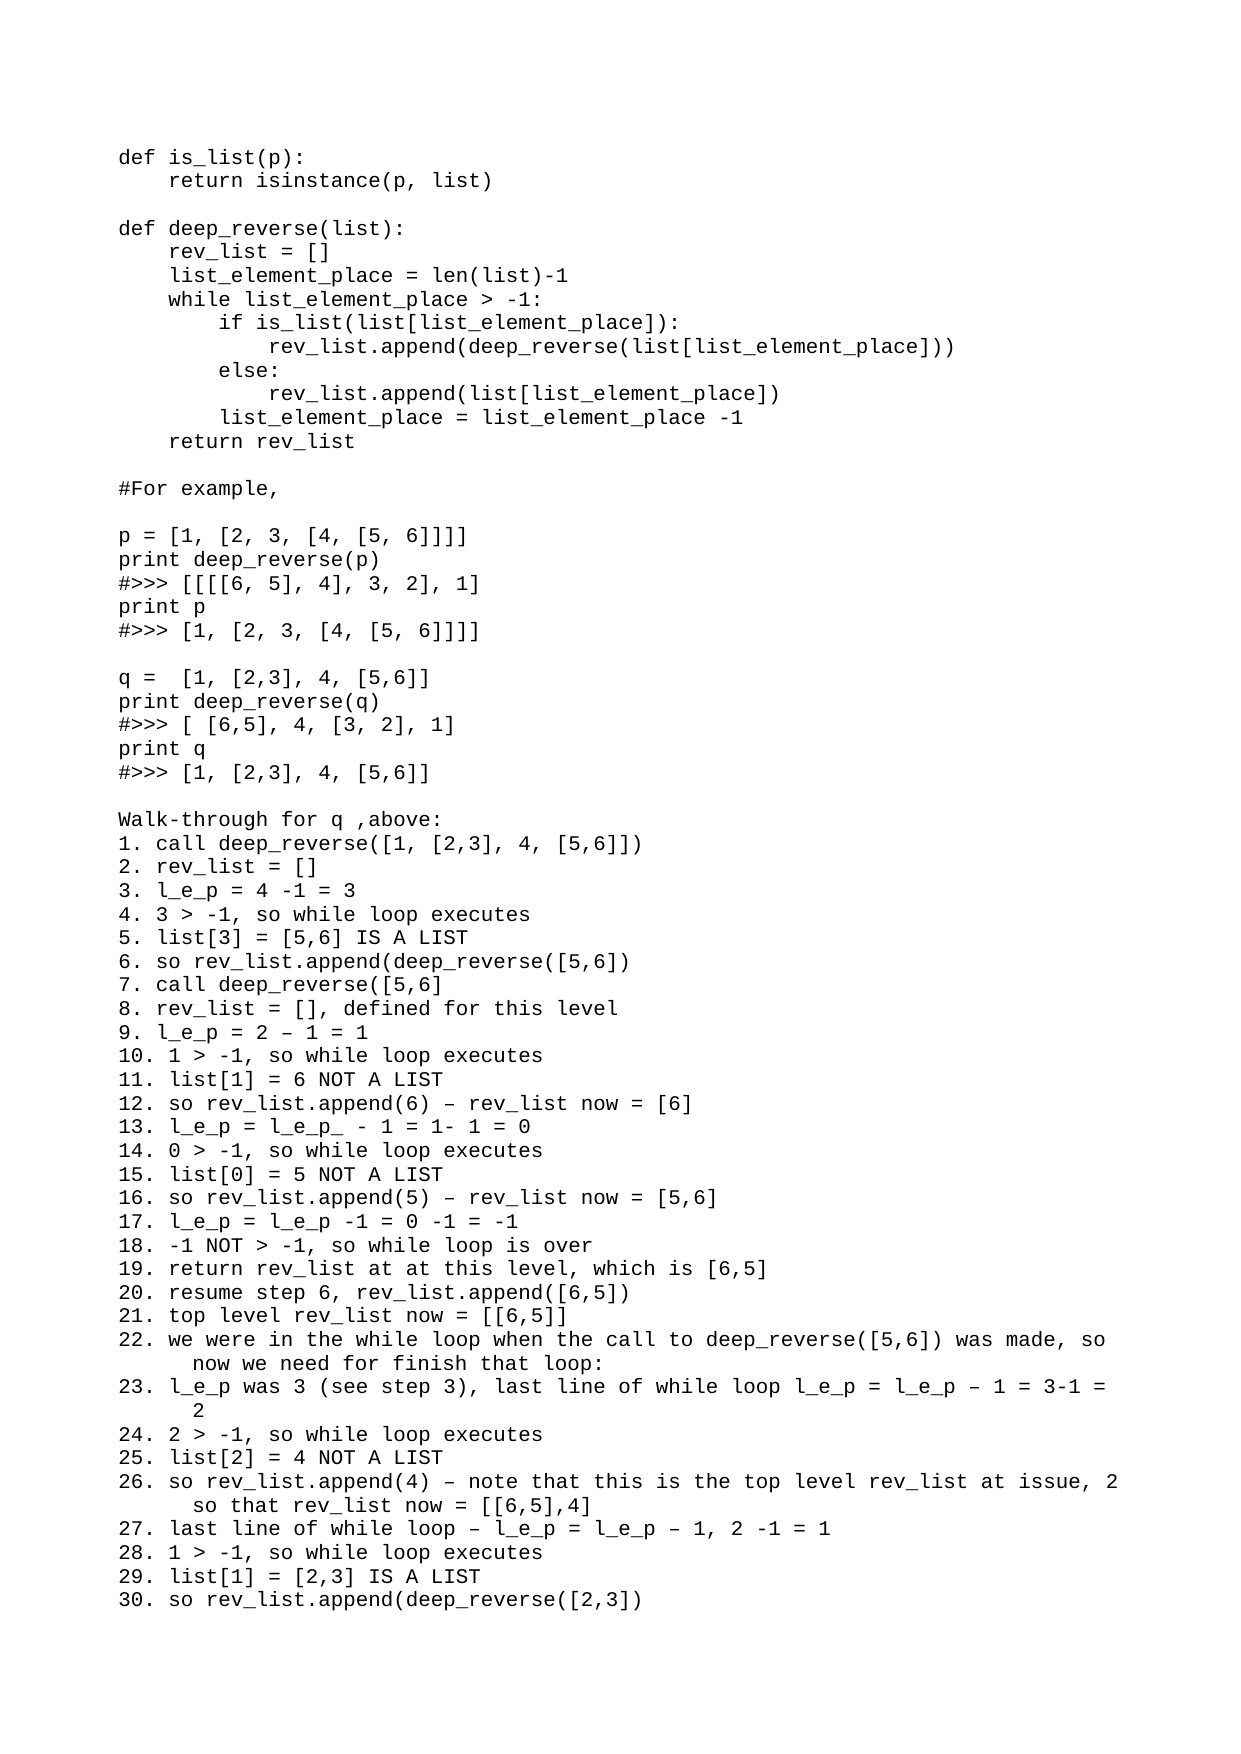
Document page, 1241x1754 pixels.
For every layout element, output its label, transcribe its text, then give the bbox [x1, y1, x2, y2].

text 30. so rev_list.append(deep_reverse([2,3]) [118, 1589, 1122, 1613]
text rev_list = [] [118, 241, 1122, 265]
text 17. l_e_p = l_e_p -1 = 0 -1 = -1 [118, 1211, 1122, 1234]
text 25. list[2] = 4 NOT A LIST [118, 1447, 1122, 1471]
text list_element_place = len(list)-1 [118, 265, 1122, 289]
text 9. l_e_p = 2 – 1 = 1 [118, 1022, 1122, 1045]
text print p [118, 596, 1122, 620]
text 14. 0 > -1, so while loop executes [118, 1140, 1122, 1164]
text 22. we were in the while loop when the call to deep_reverse([5,6]) was made, so now we need for finish that loop: [118, 1329, 1122, 1376]
text 16. so rev_list.append(5) – rev_list now = [5,6] [118, 1187, 1122, 1211]
text 27. last line of while loop – l_e_p = l_e_p – 1, 2 -1 = 1 [118, 1518, 1122, 1542]
text 3. l_e_p = 4 -1 = 3 [118, 880, 1122, 903]
text print q [118, 738, 1122, 762]
text 11. list[1] = 6 NOT A LIST [118, 1069, 1122, 1093]
text 12. so rev_list.append(6) – rev_list now = [6] [118, 1093, 1122, 1116]
text 29. list[1] = [2,3] IS A LIST [118, 1566, 1122, 1589]
text #>>> [ [6,5], 4, [3, 2], 1] [118, 714, 1122, 738]
text def deep_reverse(list): [118, 218, 1122, 241]
text 7. call deep_reverse([5,6] [118, 974, 1122, 998]
text #>>> [1, [2,3], 4, [5,6]] [118, 762, 1122, 785]
text return isinstance(p, list) [118, 171, 1122, 194]
text p = [1, [2, 3, [4, [5, 6]]]] [118, 525, 1122, 549]
text 6. so rev_list.append(deep_reverse([5,6]) [118, 951, 1122, 974]
text while list_element_place > -1: [118, 289, 1122, 312]
text return rev_list [118, 431, 1122, 454]
text 18. -1 NOT > -1, so while loop is over [118, 1234, 1122, 1258]
text 4. 3 > -1, so while loop executes [118, 903, 1122, 927]
text q = [1, [2,3], 4, [5,6]] [118, 667, 1122, 691]
text list_element_place = list_element_place -1 [118, 407, 1122, 431]
text rev_list.append(list[list_element_place]) [118, 383, 1122, 407]
text 10. 1 > -1, so while loop executes [118, 1045, 1122, 1069]
text #>>> [[[[6, 5], 4], 3, 2], 1] [118, 572, 1122, 596]
text else: [118, 360, 1122, 383]
text 23. l_e_p was 3 (see step 3), last line of while loop l_e_p = l_e_p – 1 = 3-1 = 2 [118, 1376, 1122, 1424]
text 15. list[0] = 5 NOT A LIST [118, 1164, 1122, 1187]
text 5. list[3] = [5,6] IS A LIST [118, 927, 1122, 951]
text if is_list(list[list_element_place]): [118, 312, 1122, 336]
text Walk-through for q ,above: [118, 809, 1122, 833]
text 19. return rev_list at at this level, which is [6,5] [118, 1258, 1122, 1282]
text 13. l_e_p = l_e_p_ - 1 = 1- 1 = 0 [118, 1116, 1122, 1140]
text 1. call deep_reverse([1, [2,3], 4, [5,6]]) [118, 833, 1122, 856]
text 8. rev_list = [], defined for this level [118, 998, 1122, 1022]
text def is_list(p): [118, 147, 1122, 171]
text print deep_reverse(p) [118, 549, 1122, 572]
text 2. rev_list = [] [118, 856, 1122, 880]
text #>>> [1, [2, 3, [4, [5, 6]]]] [118, 620, 1122, 643]
text 26. so rev_list.append(4) – note that this is the top level rev_list at issue, 2 so that rev_list now = [[6,5],4] [118, 1471, 1122, 1518]
text 24. 2 > -1, so while loop executes [118, 1424, 1122, 1447]
text 21. top level rev_list now = [[6,5]] [118, 1306, 1122, 1329]
text rev_list.append(deep_reverse(list[list_element_place])) [118, 336, 1122, 360]
text #For example, [118, 478, 1122, 502]
text 20. resume step 6, rev_list.append([6,5]) [118, 1282, 1122, 1306]
text print deep_reverse(q) [118, 691, 1122, 714]
text 28. 1 > -1, so while loop executes [118, 1542, 1122, 1566]
